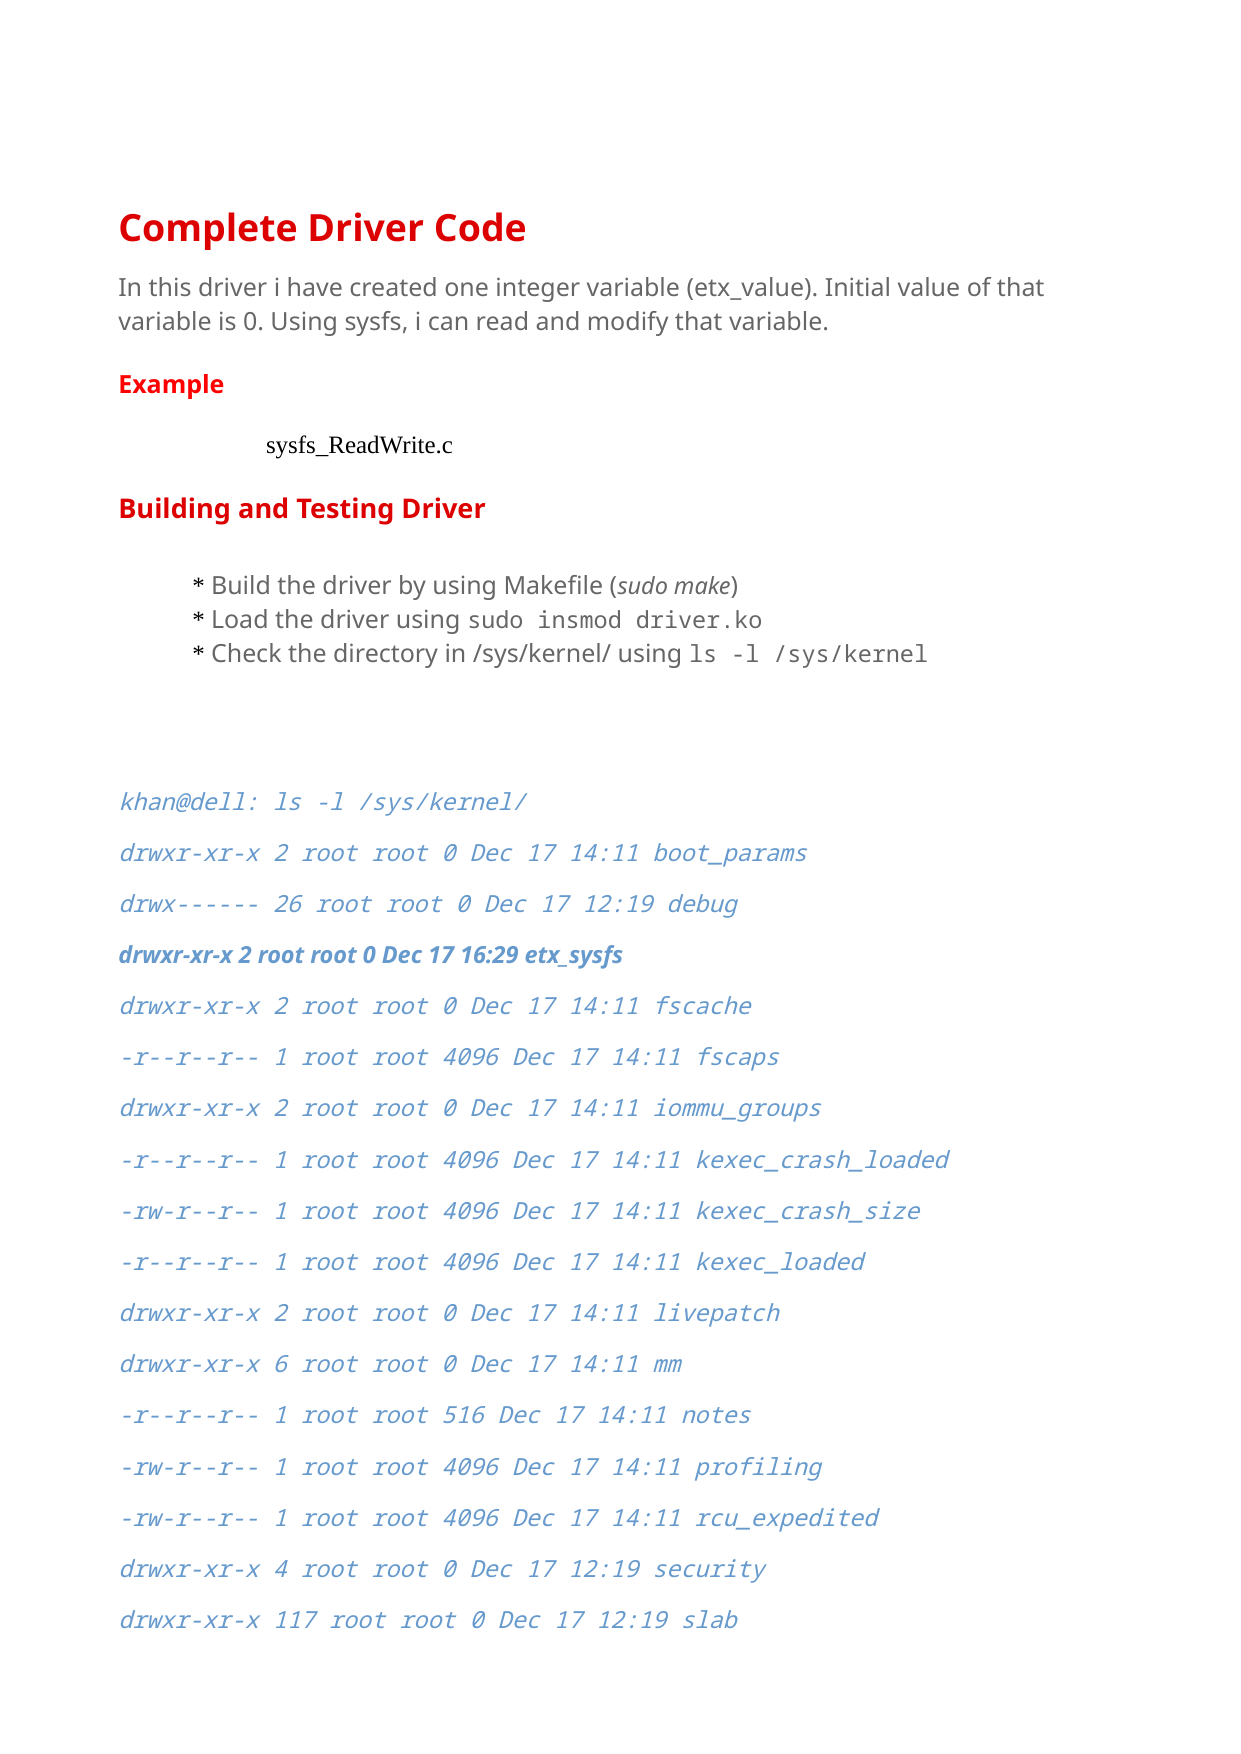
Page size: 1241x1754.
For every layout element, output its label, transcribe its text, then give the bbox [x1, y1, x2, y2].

text Example [118, 367, 1122, 401]
subtitle Complete Driver Code [118, 202, 1122, 253]
text In this driver i have created one integer variable (etx_value). Initial value of that variable is 0. Using sysfs, i can read and modify that variable. [118, 270, 1122, 338]
text * Check the directory in /sys/kernel/ using ls -l /sys/kernel [118, 636, 1122, 670]
subtitle Building and Testing Driver [118, 489, 1122, 526]
text khan@dell: ls -l /sys/kernel/ [118, 785, 1122, 817]
text * Load the driver using sudo insmod driver.ko [118, 602, 1122, 636]
text sysfs_ReadWrite.c [118, 430, 1122, 458]
text * Build the driver by using Makefile (sudo make) [118, 568, 1122, 602]
text drwxr-xr-x 2 root root 0 Dec 17 14:11 boot_params drwx------ 26 root root 0 Dec 17 12:19 debug drwxr-xr-x 2 root root 0 Dec 17 16:29 etx_sysfs drwxr-xr-x 2 root root 0 Dec 17 14:11 fscache -r--r--r-- 1 root root 4096 Dec 17 14:11 fscaps drwxr-xr-x 2 root root 0 Dec 17 14:11 iommu_groups -r--r--r-- 1 root root 4096 Dec 17 14:11 kexec_crash_loaded -rw-r--r-- 1 root root 4096 Dec 17 14:11 kexec_crash_size -r--r--r-- 1 root root 4096 Dec 17 14:11 kexec_loaded drwxr-xr-x 2 root root 0 Dec 17 14:11 livepatch drwxr-xr-x 6 root root 0 Dec 17 14:11 mm -r--r--r-- 1 root root 516 Dec 17 14:11 notes -rw-r--r-- 1 root root 4096 Dec 17 14:11 profiling -rw-r--r-- 1 root root 4096 Dec 17 14:11 rcu_expedited drwxr-xr-x 4 root root 0 Dec 17 12:19 security drwxr-xr-x 117 root root 0 Dec 17 12:19 slab [118, 836, 1122, 1635]
